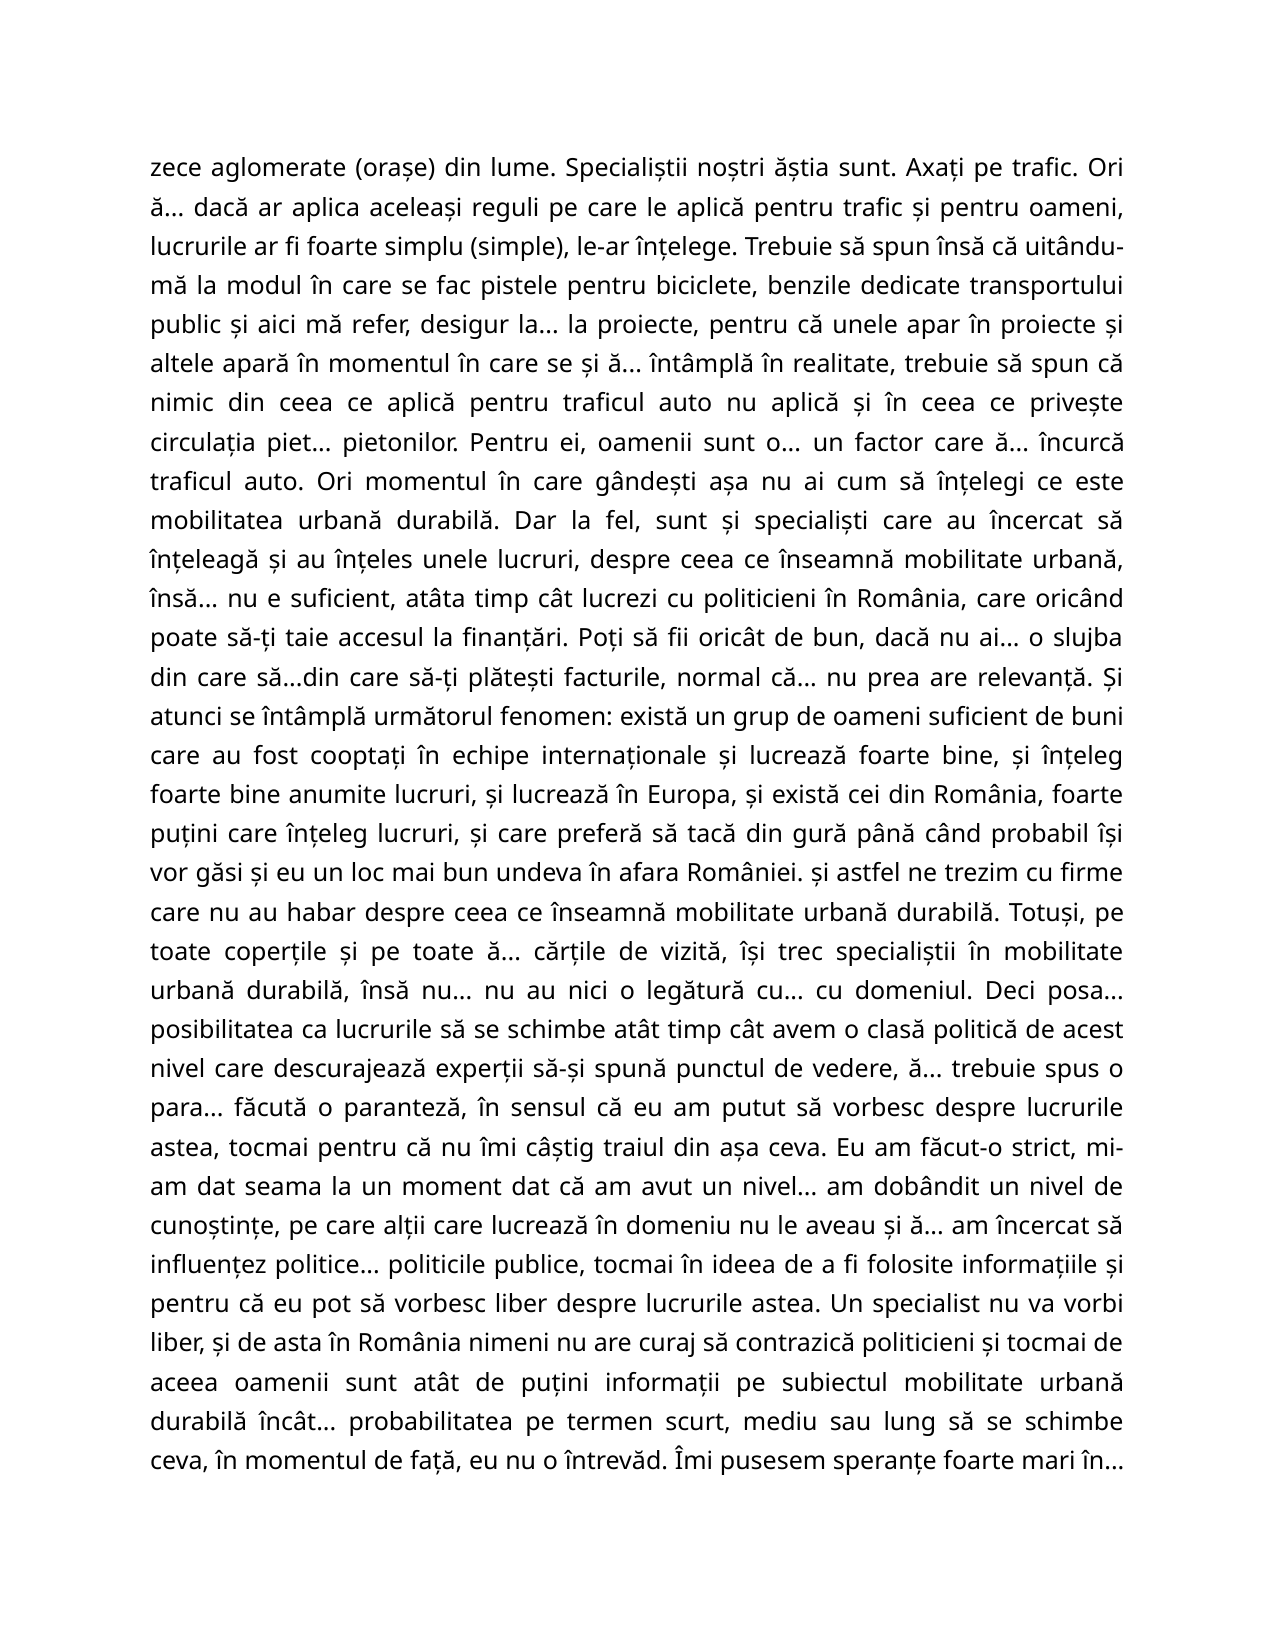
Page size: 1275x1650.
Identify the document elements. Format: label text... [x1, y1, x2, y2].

text zece aglomerate (orașe) din lume. Specialiștii noștri ăștia sunt. Axați pe trafic. Ori ă... dacă ar aplica aceleași reguli pe care le aplică pentru trafic și pentru oameni, lucrurile ar fi foarte simplu (simple), le-ar înțelege. Trebuie să spun însă că uitându-mă la modul în care se fac pistele pentru biciclete, benzile dedicate transportului public și aici mă refer, desigur la... la proiecte, pentru că unele apar în proiecte și altele apară în momentul în care se și ă... întâmplă în realitate, trebuie să spun că nimic din ceea ce aplică pentru traficul auto nu aplică și în ceea ce privește circulația piet... pietonilor. Pentru ei, oamenii sunt o... un factor care ă... încurcă traficul auto. Ori momentul în care gândești așa nu ai cum să înțelegi ce este mobilitatea urbană durabilă. Dar la fel, sunt și specialiști care au încercat să înțeleagă și au înțeles unele lucruri, despre ceea ce înseamnă mobilitate urbană, însă... nu e suficient, atâta timp cât lucrezi cu politicieni în România, care oricând poate să-ți taie accesul la finanțări. Poți să fii oricât de bun, dacă nu ai... o slujba din care să...din care să-ți plătești facturile, normal că... nu prea are relevanță. Și atunci se întâmplă următorul fenomen: există un grup de oameni suficient de buni care au fost cooptați în echipe internaționale și lucrează foarte bine, și înțeleg foarte bine anumite lucruri, și lucrează în Europa, și există cei din România, foarte puțini care înțeleg lucruri, și care preferă să tacă din gură până când probabil își vor găsi și eu un loc mai bun undeva în afara României. și astfel ne trezim cu firme care nu au habar despre ceea ce înseamnă mobilitate urbană durabilă. Totuși, pe toate coperțile și pe toate ă... cărțile de vizită, își trec specialiștii în mobilitate urbană durabilă, însă nu... nu au nici o legătură cu... cu domeniul. Deci posa... posibilitatea ca lucrurile să se schimbe atât timp cât avem o clasă politică de acest nivel care descurajează experții să-și spună punctul de vedere, ă... trebuie spus o para... făcută o paranteză, în sensul că eu am putut să vorbesc despre lucrurile astea, tocmai pentru că nu îmi câștig traiul din așa ceva. Eu am făcut-o strict, mi-am dat seama la un moment dat că am avut un nivel... am dobândit un nivel de cunoștințe, pe care alții care lucrează în domeniu nu le aveau și ă... am încercat să influențez politice... politicile publice, tocmai în ideea de a fi folosite informațiile și pentru că eu pot să vorbesc liber despre lucrurile astea. Un specialist nu va vorbi liber, și de asta în România nimeni nu are curaj să contrazică politicieni și tocmai de aceea oamenii sunt atât de puțini informații pe subiectul mobilitate urbană durabilă încât... probabilitatea pe termen scurt, mediu sau lung să se schimbe ceva, în momentul de față, eu nu o întrevăd. Îmi pusesem speranțe foarte mari în... [150, 150, 1125, 1477]
